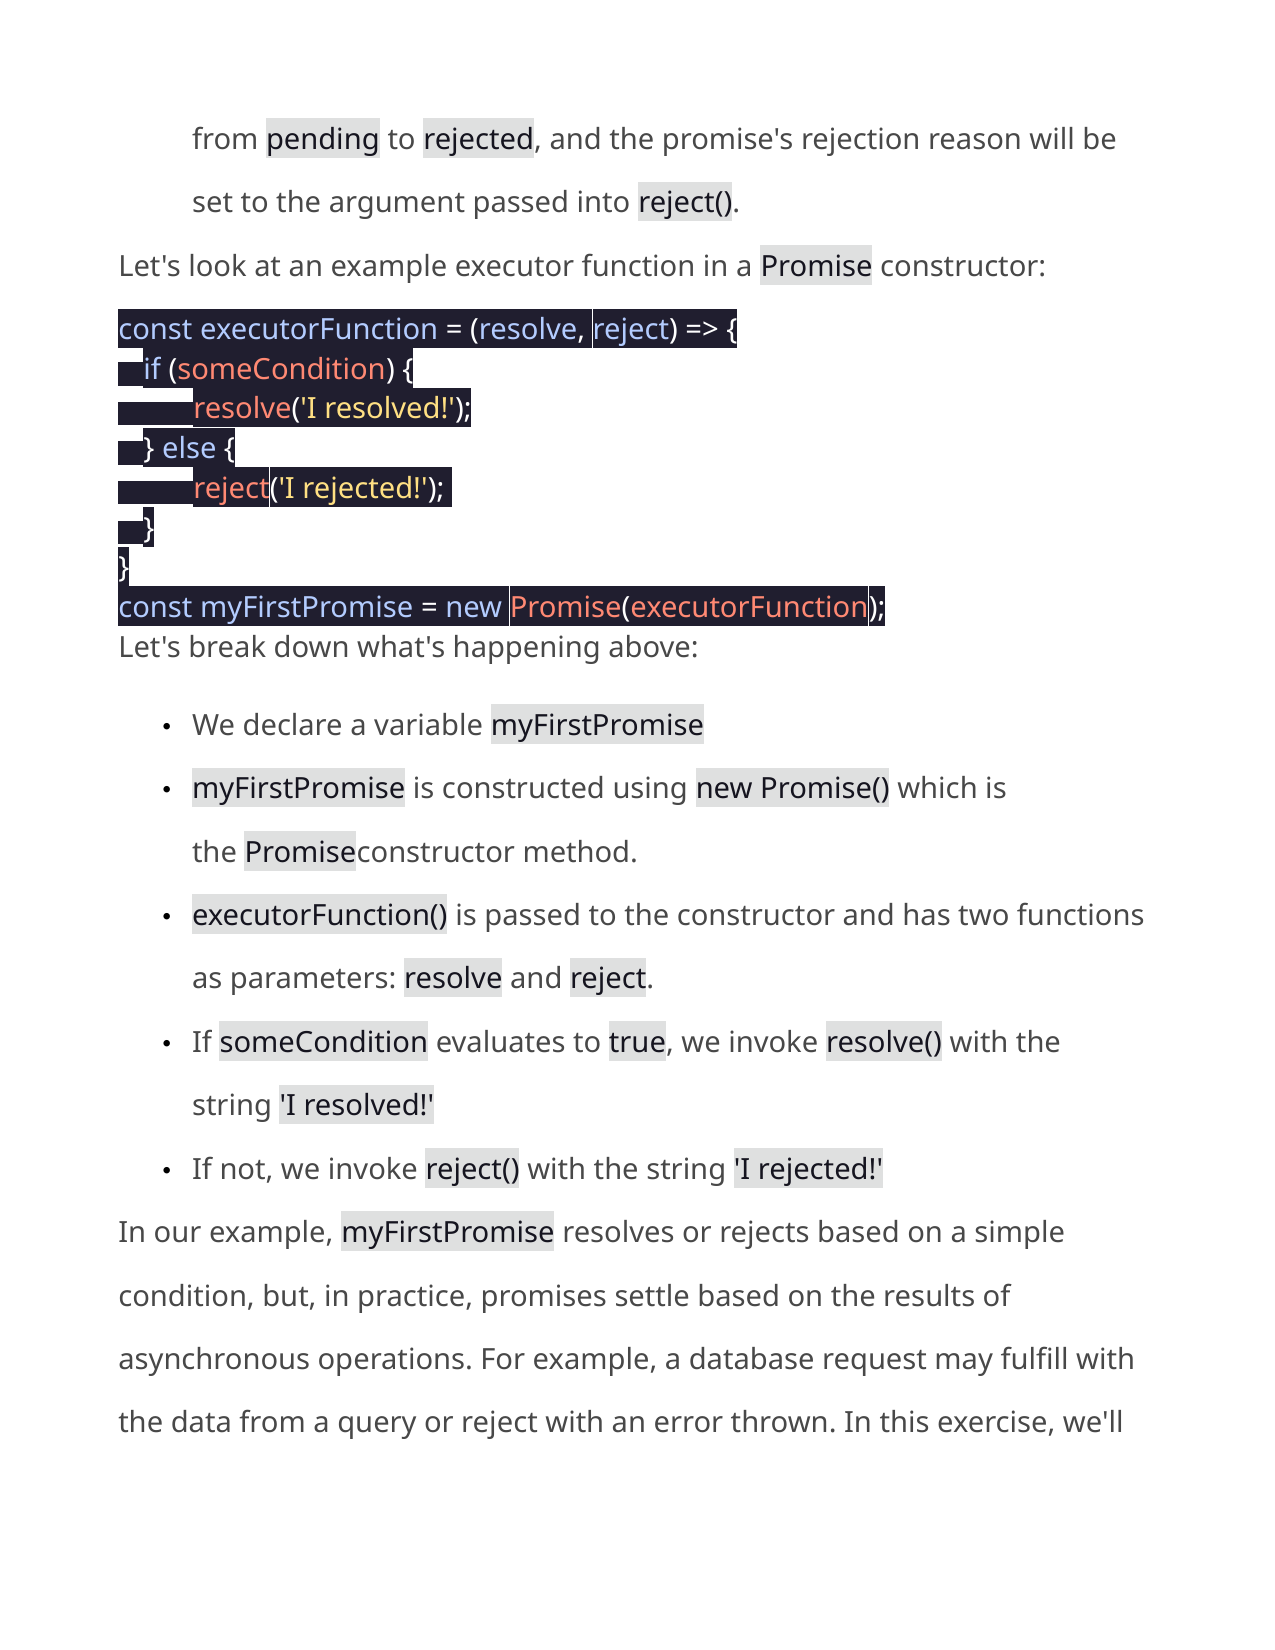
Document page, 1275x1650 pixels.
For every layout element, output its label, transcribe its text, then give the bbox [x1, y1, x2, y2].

text Let's look at an example executor function in a Promise constructor: [118, 245, 1157, 285]
list from pending to rejected, and the promise's rejection reason will be set to the argument passed into reject(). [162, 118, 1157, 221]
text reject('I rejected!'); [118, 467, 1157, 507]
list executorFunction() is passed to the constructor and has two functions as parameters: resolve and reject. [162, 894, 1157, 997]
text resolve('I resolved!'); [118, 388, 1157, 427]
text In our example, myFirstPromise resolves or rejects based on a simple condition, but, in practice, promises settle based on the results of asynchronous operations. For example, a database request may fulfill with the data from a query or reject with an error thrown. In this exercise, we'll [118, 1211, 1157, 1441]
list If not, we invoke reject() with the string 'I rejected!' [162, 1148, 1157, 1188]
list If someCondition evaluates to true, we invoke resolve() with the string 'I resolved!' [162, 1021, 1157, 1124]
text const myFirstPromise = new Promise(executorFunction); [118, 586, 1157, 626]
text } [118, 547, 1157, 586]
text const executorFunction = (resolve, reject) => { [118, 308, 1157, 348]
text } [118, 507, 1157, 547]
text if (someCondition) { [118, 348, 1157, 388]
text Let's break down what's happening above: [118, 626, 1157, 666]
list We declare a variable myFirstPromise [162, 704, 1157, 744]
text } else { [118, 427, 1157, 467]
list myFirstPromise is constructed using new Promise() which is the Promiseconstructor method. [162, 767, 1157, 871]
